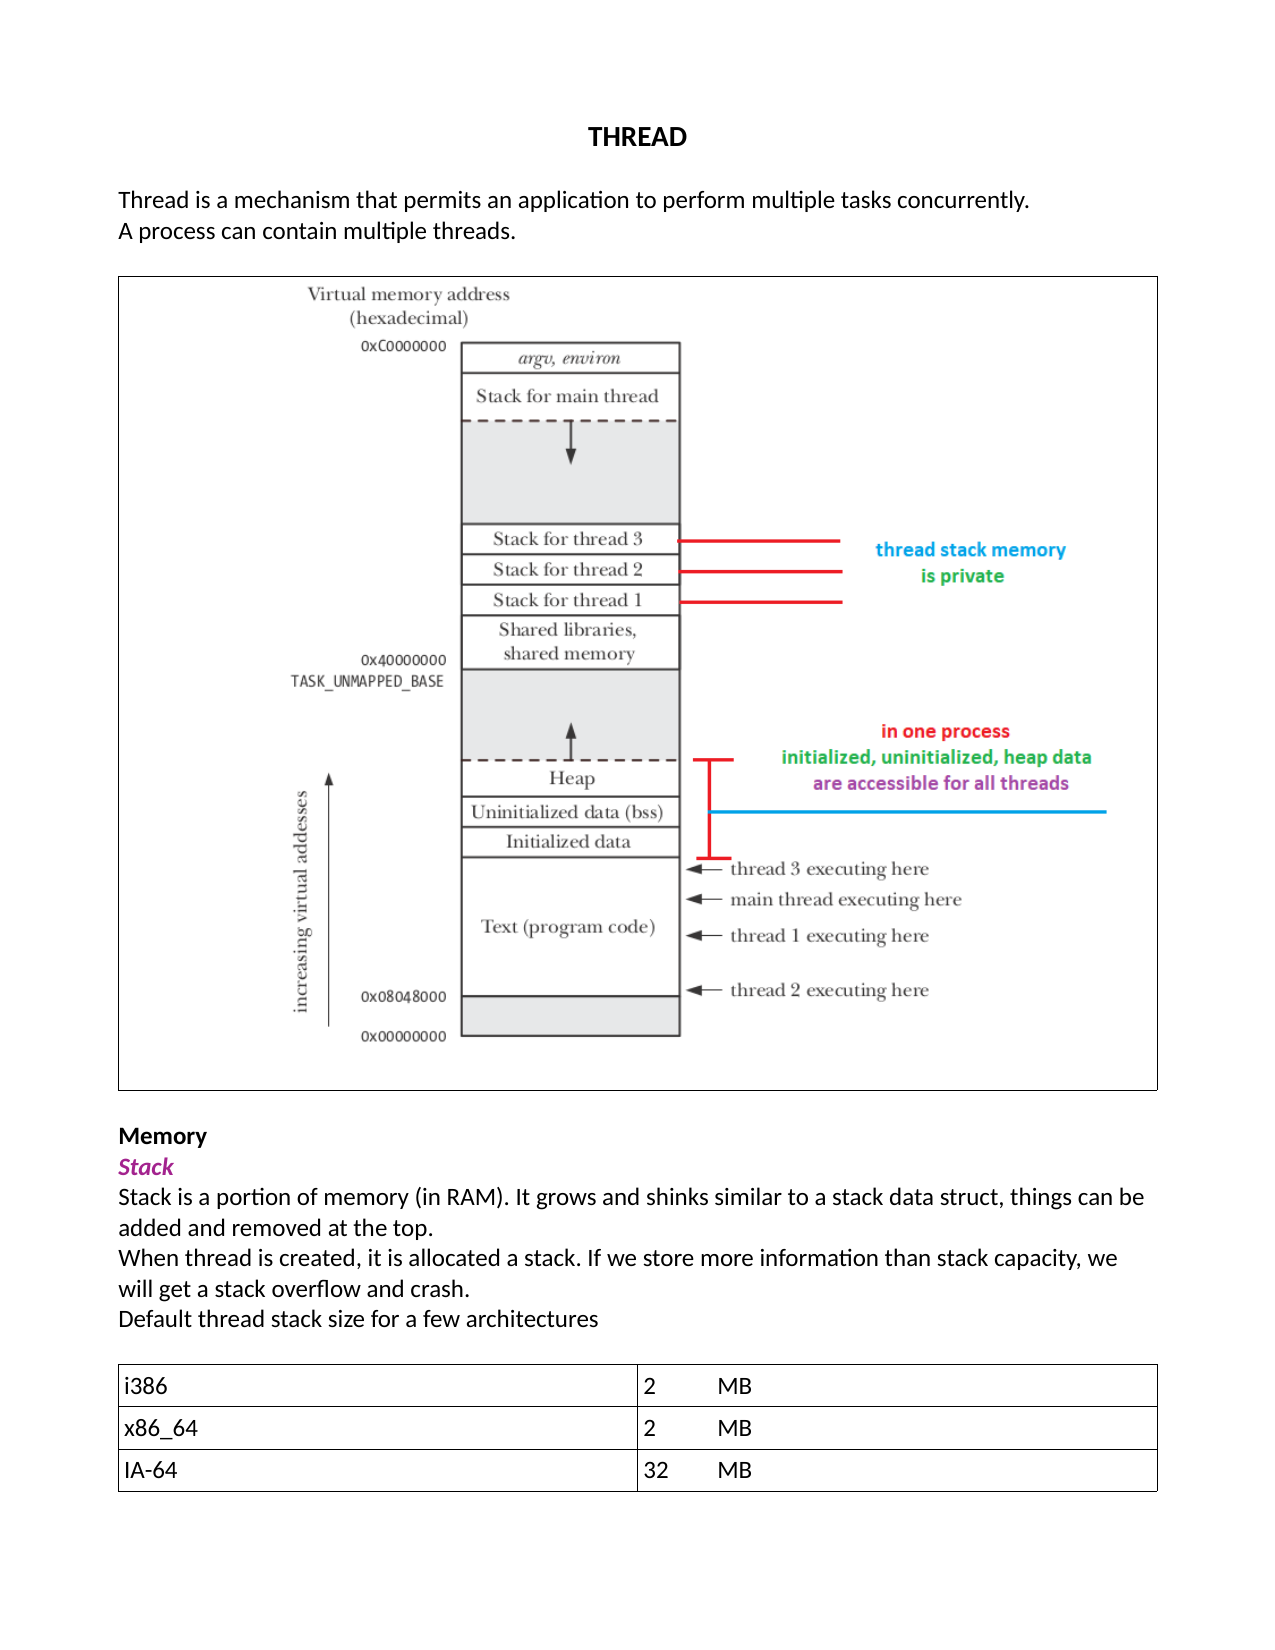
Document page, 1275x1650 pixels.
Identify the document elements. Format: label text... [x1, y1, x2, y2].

table_cell 2 MB [638, 1407, 1157, 1448]
table_header [119, 277, 1157, 1089]
table_cell IA-64 [119, 1450, 637, 1491]
table_cell 32 MB [638, 1450, 1157, 1491]
text Default thread stack size for a few architectures [118, 1303, 1157, 1334]
text A process can contain multiple threads. [118, 215, 1157, 245]
text Memory [118, 1120, 1157, 1151]
table_header 2 MB [638, 1365, 1157, 1406]
table_cell x86_64 [119, 1407, 637, 1448]
text Thread is a mechanism that permits an application to perform multiple tasks concurrently. [118, 184, 1157, 215]
picture [123, 281, 1152, 1054]
table_header i386 [119, 1365, 637, 1406]
text Stack [118, 1151, 1157, 1181]
text THREAD [118, 118, 1157, 154]
text When thread is created, it is allocated a stack. If we store more information than stack capacity, we will get a stack overflow and crash. [118, 1242, 1157, 1303]
text Stack is a portion of memory (in RAM). It grows and shinks similar to a stack data struct, things can be added and removed at the top. [118, 1181, 1157, 1242]
